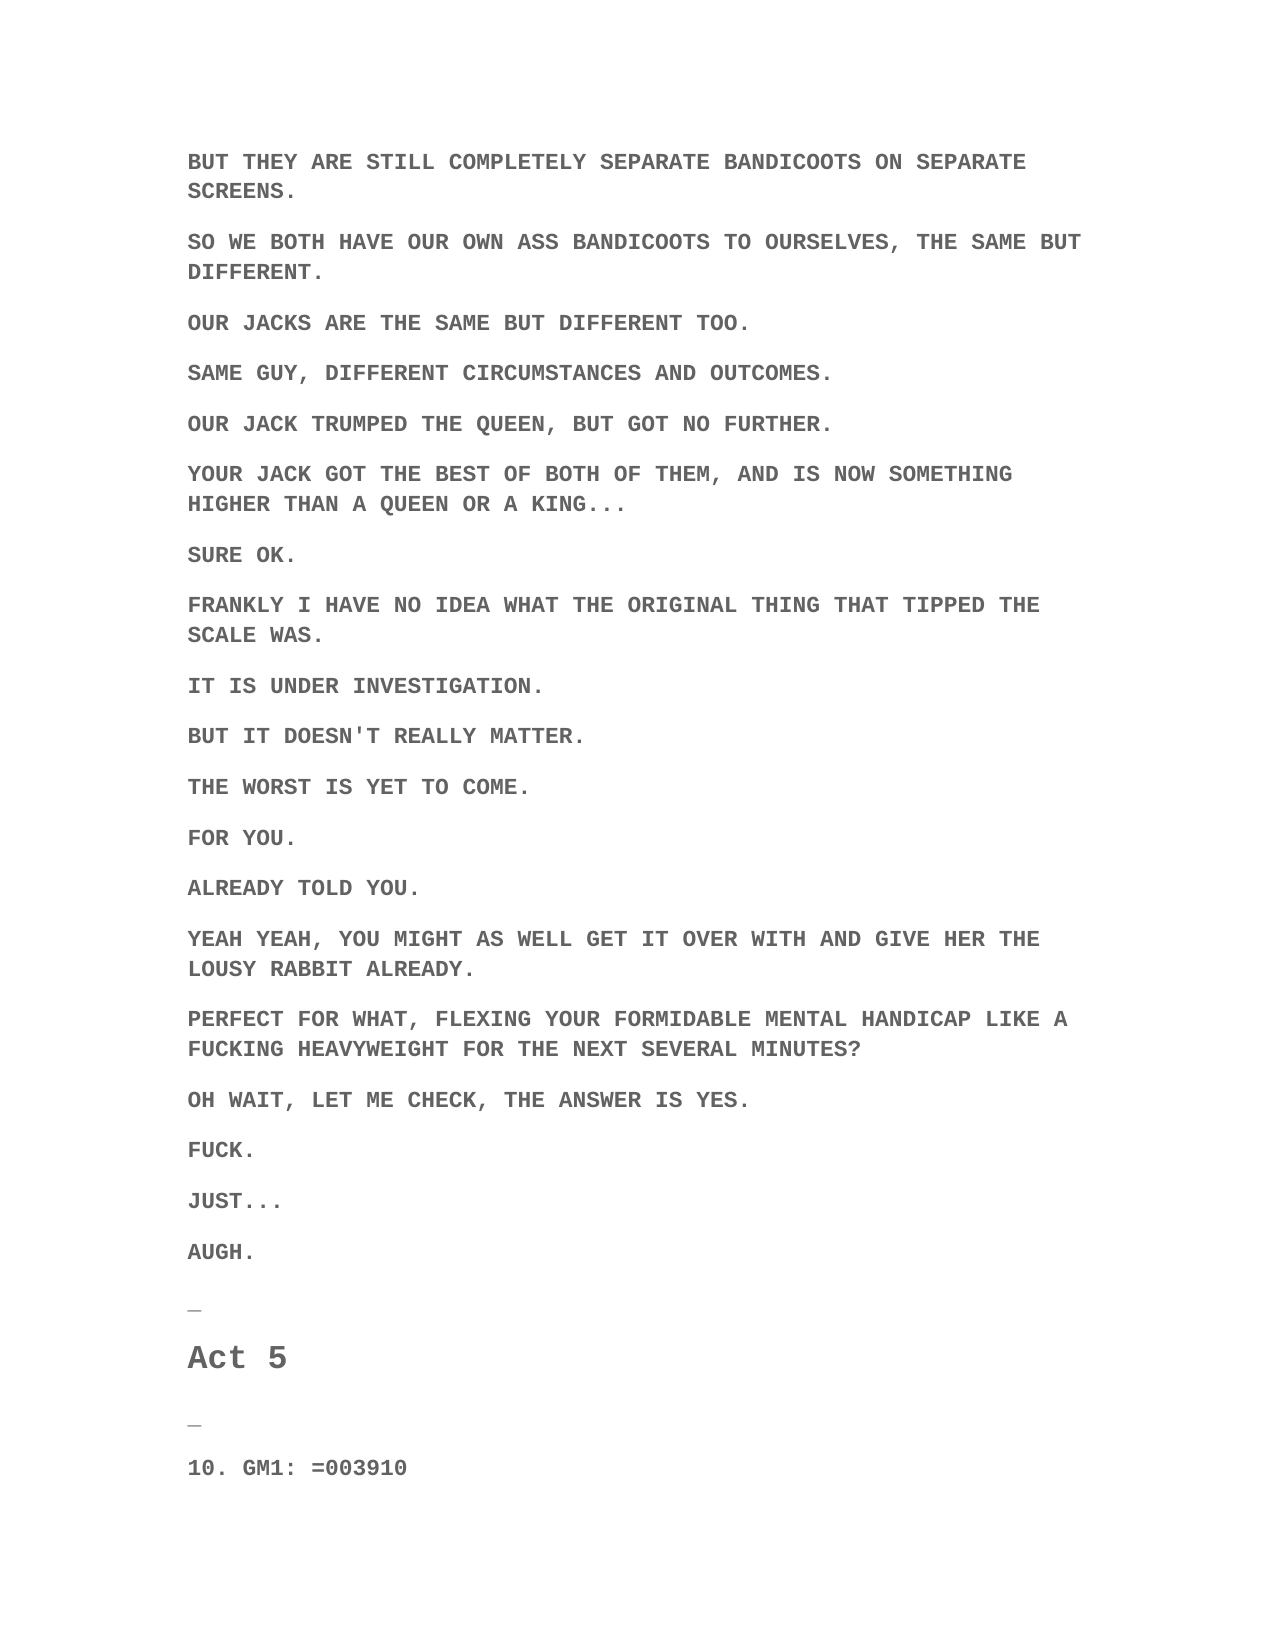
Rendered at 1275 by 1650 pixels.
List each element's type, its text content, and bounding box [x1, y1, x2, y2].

text FOR YOU. [187, 826, 1087, 852]
text ALREADY TOLD YOU. [187, 877, 1087, 903]
text PERFECT FOR WHAT, FLEXING YOUR FORMIDABLE MENTAL HANDICAP LIKE A FUCKING HEAVYWEIGHT FOR THE NEXT SEVERAL MINUTES? [187, 1008, 1087, 1063]
text IT IS UNDER INVESTIGATION. [187, 674, 1087, 700]
text FUCK. [187, 1139, 1087, 1165]
text BUT IT DOESN'T REALLY MATTER. [187, 725, 1087, 751]
text 10. GM1: =003910 [187, 1456, 1087, 1482]
text THE WORST IS YET TO COME. [187, 775, 1087, 801]
text SURE OK. [187, 543, 1087, 569]
text YEAH YEAH, YOU MIGHT AS WELL GET IT OVER WITH AND GIVE HER THE LOUSY RABBIT ALREADY. [187, 927, 1087, 983]
text OUR JACKS ARE THE SAME BUT DIFFERENT TOO. [187, 311, 1087, 337]
text SAME GUY, DIFFERENT CIRCUMSTANCES AND OUTCOMES. [187, 361, 1087, 387]
text Act 5 [187, 1341, 1087, 1379]
text OH WAIT, LET ME CHECK, THE ANSWER IS YES. [187, 1088, 1087, 1114]
text SO WE BOTH HAVE OUR OWN ASS BANDICOOTS TO OURSELVES, THE SAME BUT DIFFERENT. [187, 230, 1087, 286]
text FRANKLY I HAVE NO IDEA WHAT THE ORIGINAL THING THAT TIPPED THE SCALE WAS. [187, 594, 1087, 649]
text BUT THEY ARE STILL COMPLETELY SEPARATE BANDICOOTS ON SEPARATE SCREENS. [187, 150, 1087, 206]
text YOUR JACK GOT THE BEST OF BOTH OF THEM, AND IS NOW SOMETHING HIGHER THAN A QUEEN OR A KING... [187, 463, 1087, 518]
text OUR JACK TRUMPED THE QUEEN, BUT GOT NO FURTHER. [187, 412, 1087, 438]
text _ [187, 1291, 1087, 1317]
text _ [187, 1406, 1087, 1431]
text AUGH. [187, 1240, 1087, 1266]
text JUST... [187, 1189, 1087, 1215]
